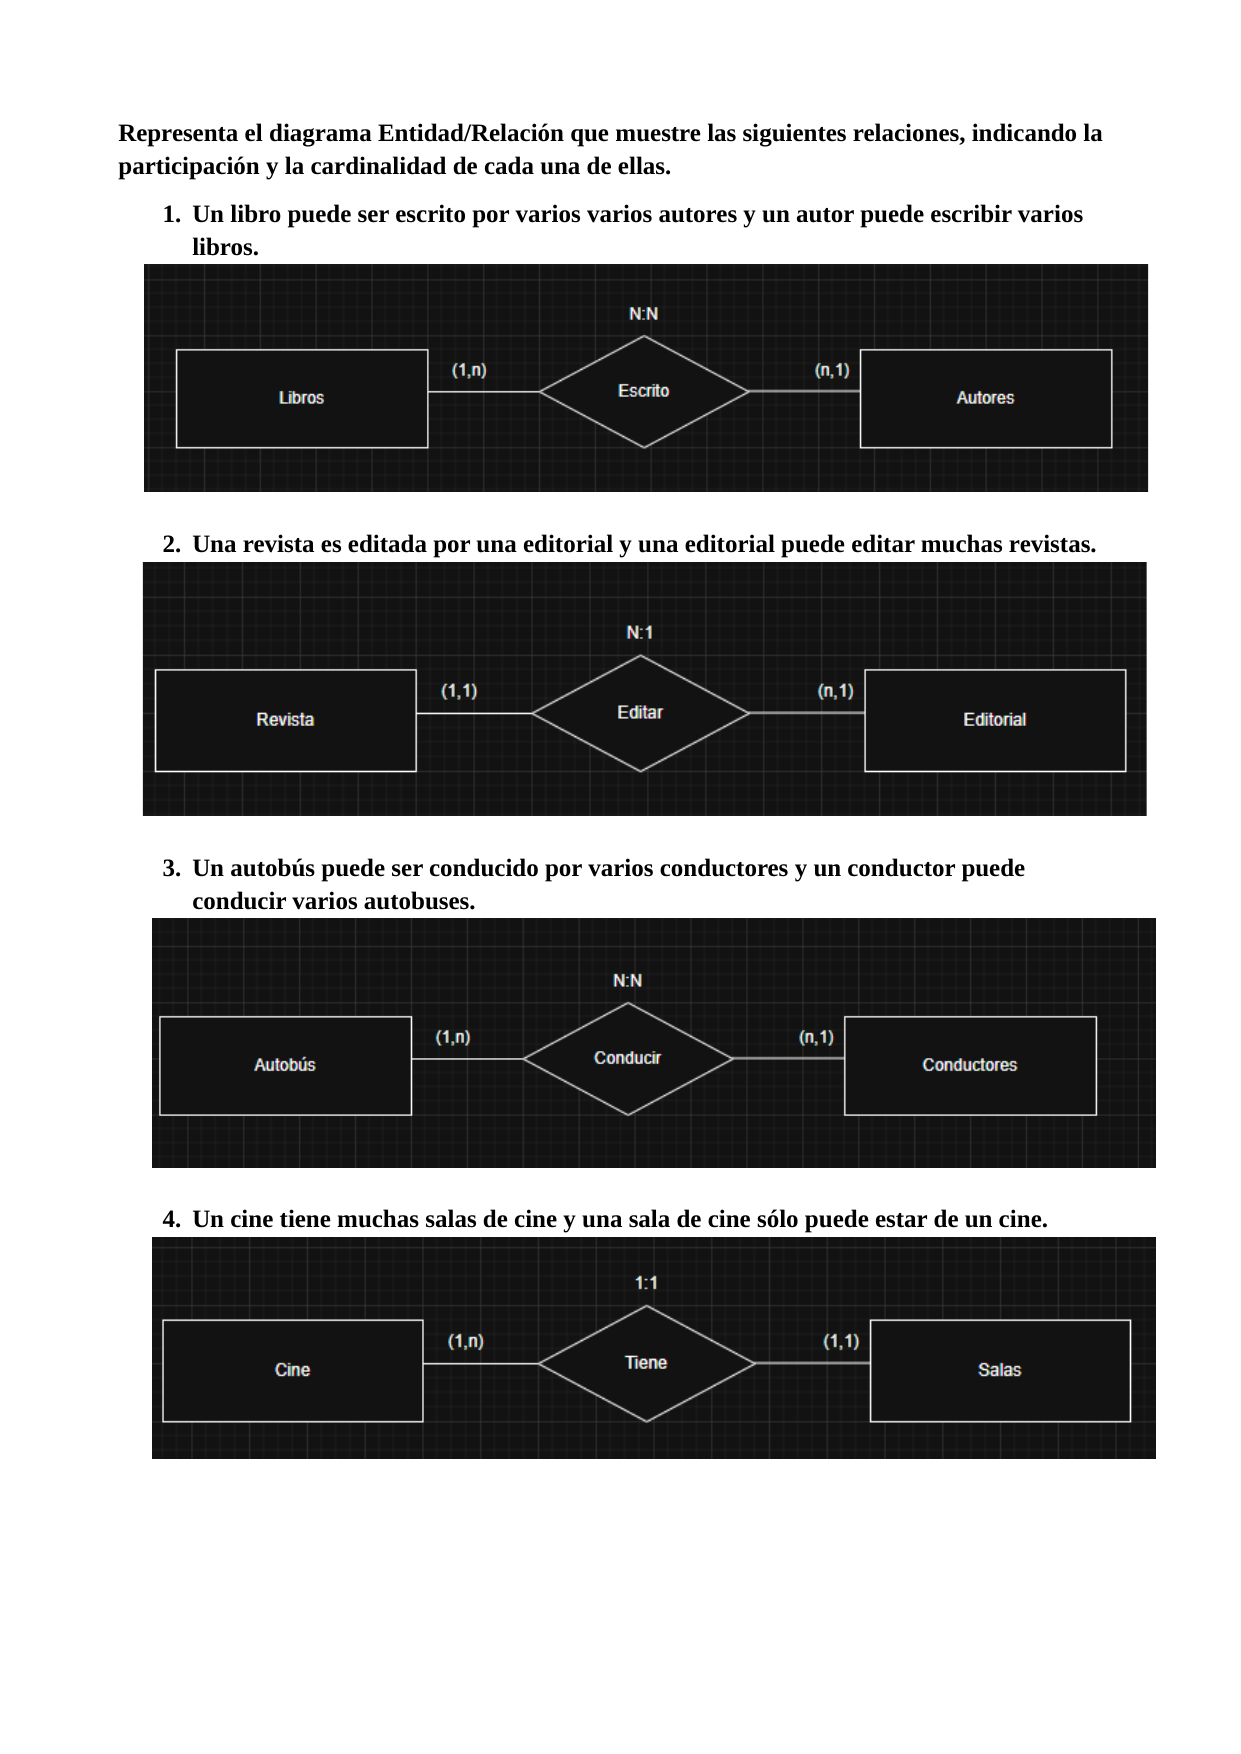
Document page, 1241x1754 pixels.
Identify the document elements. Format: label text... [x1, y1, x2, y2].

picture [144, 264, 1149, 492]
list Una revista es editada por una editorial y una editorial puede editar muchas revistas. [162, 529, 1122, 558]
picture [142, 562, 1147, 816]
list Un cine tiene muchas salas de cine y una sala de cine sólo puede estar de un cine. [162, 1204, 1122, 1233]
text Representa el diagrama Entidad/Relación que muestre las siguientes relaciones, indicando la participación y la cardinalidad de cada una de ellas. [118, 118, 1122, 180]
picture [152, 918, 1156, 1168]
list Un autobús puede ser conducido por varios conductores y un conductor puede conducir varios autobuses. [162, 853, 1122, 914]
list Un libro puede ser escrito por varios varios autores y un autor puede escribir varios libros. [162, 199, 1122, 261]
picture [152, 1237, 1156, 1459]
